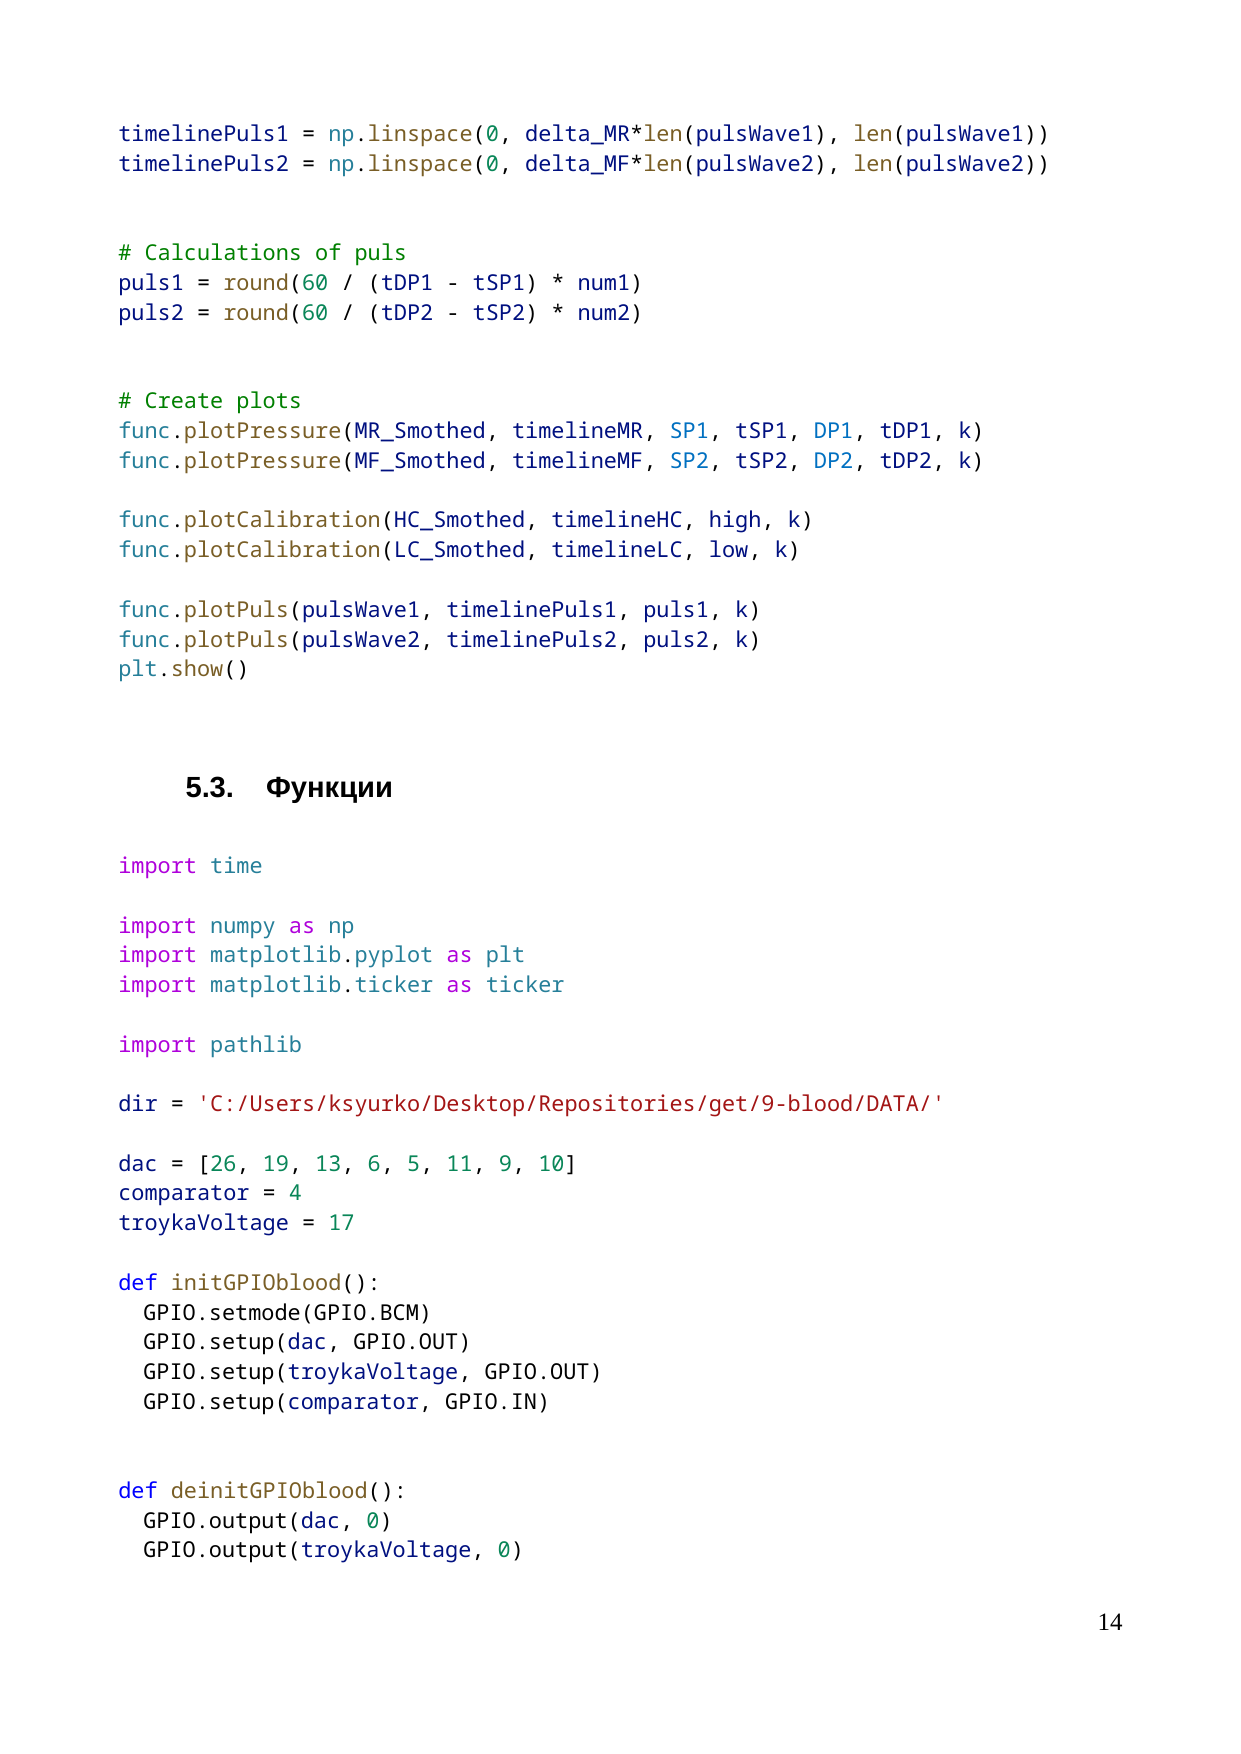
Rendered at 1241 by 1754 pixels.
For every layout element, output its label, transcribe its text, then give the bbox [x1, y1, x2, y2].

text func.plotPuls(pulsWave2, timelinePuls2, puls2, k) [118, 623, 1122, 653]
text func.plotPuls(pulsWave1, timelinePuls1, puls1, k) [118, 594, 1122, 623]
subtitle Функции [118, 770, 1122, 804]
text # Calculations of puls [118, 237, 1122, 267]
text import time [118, 850, 1122, 880]
text GPIO.setup(comparator, GPIO.IN) [118, 1386, 1122, 1416]
text GPIO.output(troykaVoltage, 0) [118, 1534, 1122, 1564]
text dir = 'C:/Users/ksyurko/Desktop/Repositories/get/9-blood/DATA/' [118, 1088, 1122, 1118]
text import matplotlib.ticker as ticker [118, 969, 1122, 999]
text puls2 = round(60 / (tDP2 - tSP2) * num2) [118, 296, 1122, 326]
text GPIO.output(dac, 0) [118, 1504, 1122, 1534]
text plt.show() [118, 653, 1122, 683]
text def initGPIOblood(): [118, 1267, 1122, 1296]
text import numpy as np [118, 909, 1122, 939]
text dac = [26, 19, 13, 6, 5, 11, 9, 10] [118, 1148, 1122, 1177]
text timelinePuls1 = np.linspace(0, delta_MR*len(pulsWave1), len(pulsWave1)) [118, 118, 1122, 148]
text import matplotlib.pyplot as plt [118, 939, 1122, 969]
text GPIO.setup(troykaVoltage, GPIO.OUT) [118, 1356, 1122, 1386]
text puls1 = round(60 / (tDP1 - tSP1) * num1) [118, 267, 1122, 296]
text # Create plots [118, 385, 1122, 415]
text func.plotPressure(MF_Smothed, timelineMF, SP2, tSP2, DP2, tDP2, k) [118, 445, 1122, 475]
text timelinePuls2 = np.linspace(0, delta_MF*len(pulsWave2), len(pulsWave2)) [118, 148, 1122, 178]
text GPIO.setmode(GPIO.BCM) [118, 1296, 1122, 1326]
text comparator = 4 [118, 1177, 1122, 1207]
text import pathlib [118, 1029, 1122, 1058]
text troykaVoltage = 17 [118, 1207, 1122, 1237]
text func.plotPressure(MR_Smothed, timelineMR, SP1, tSP1, DP1, tDP1, k) [118, 415, 1122, 445]
text func.plotCalibration(LC_Smothed, timelineLC, low, k) [118, 534, 1122, 564]
text func.plotCalibration(HC_Smothed, timelineHC, high, k) [118, 504, 1122, 534]
text def deinitGPIOblood(): [118, 1475, 1122, 1504]
text GPIO.setup(dac, GPIO.OUT) [118, 1326, 1122, 1356]
